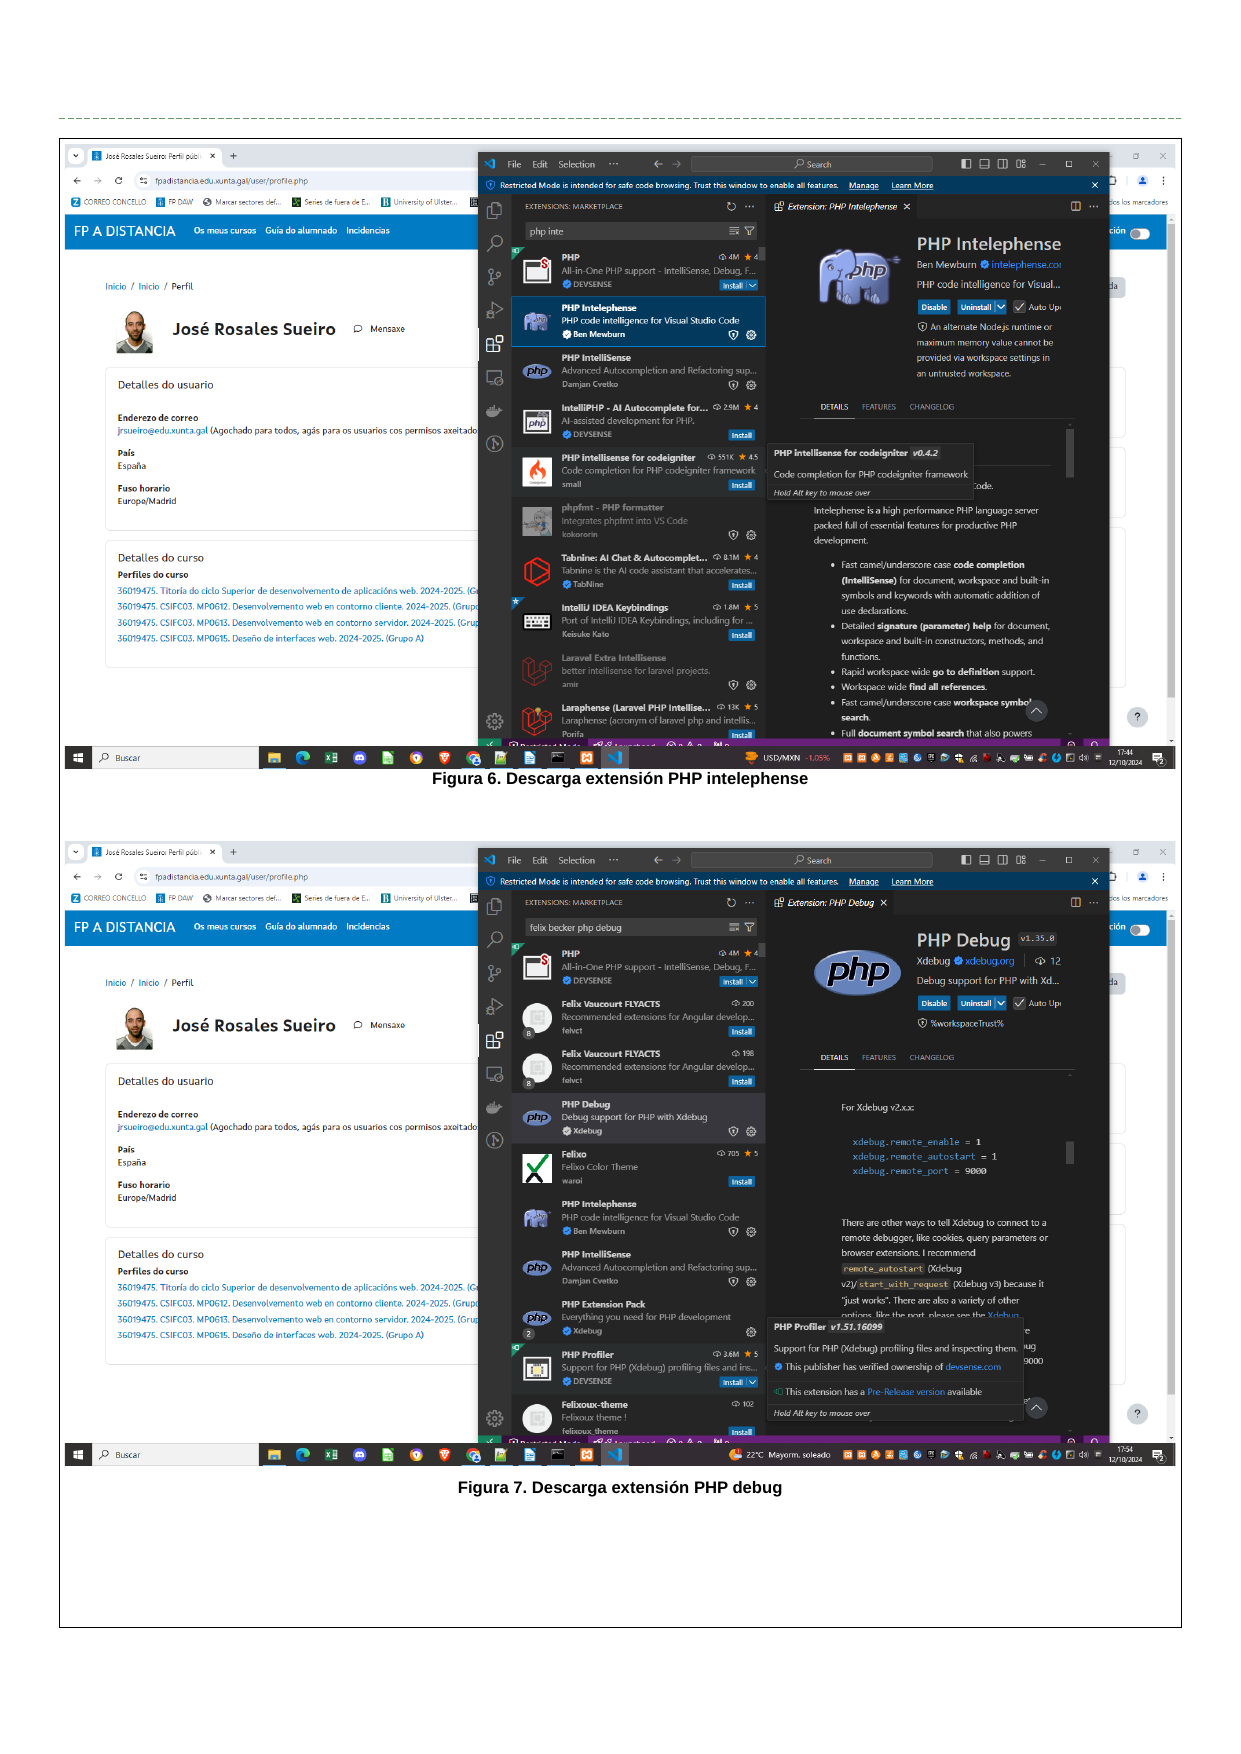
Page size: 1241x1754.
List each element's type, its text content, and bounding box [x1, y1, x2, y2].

table_header Figura 6. Descarga extensión PHP intelephense Figura 7. Descarga extensión PHP debug [60, 139, 1181, 1627]
picture [64, 841, 1176, 1466]
picture [64, 144, 1176, 769]
